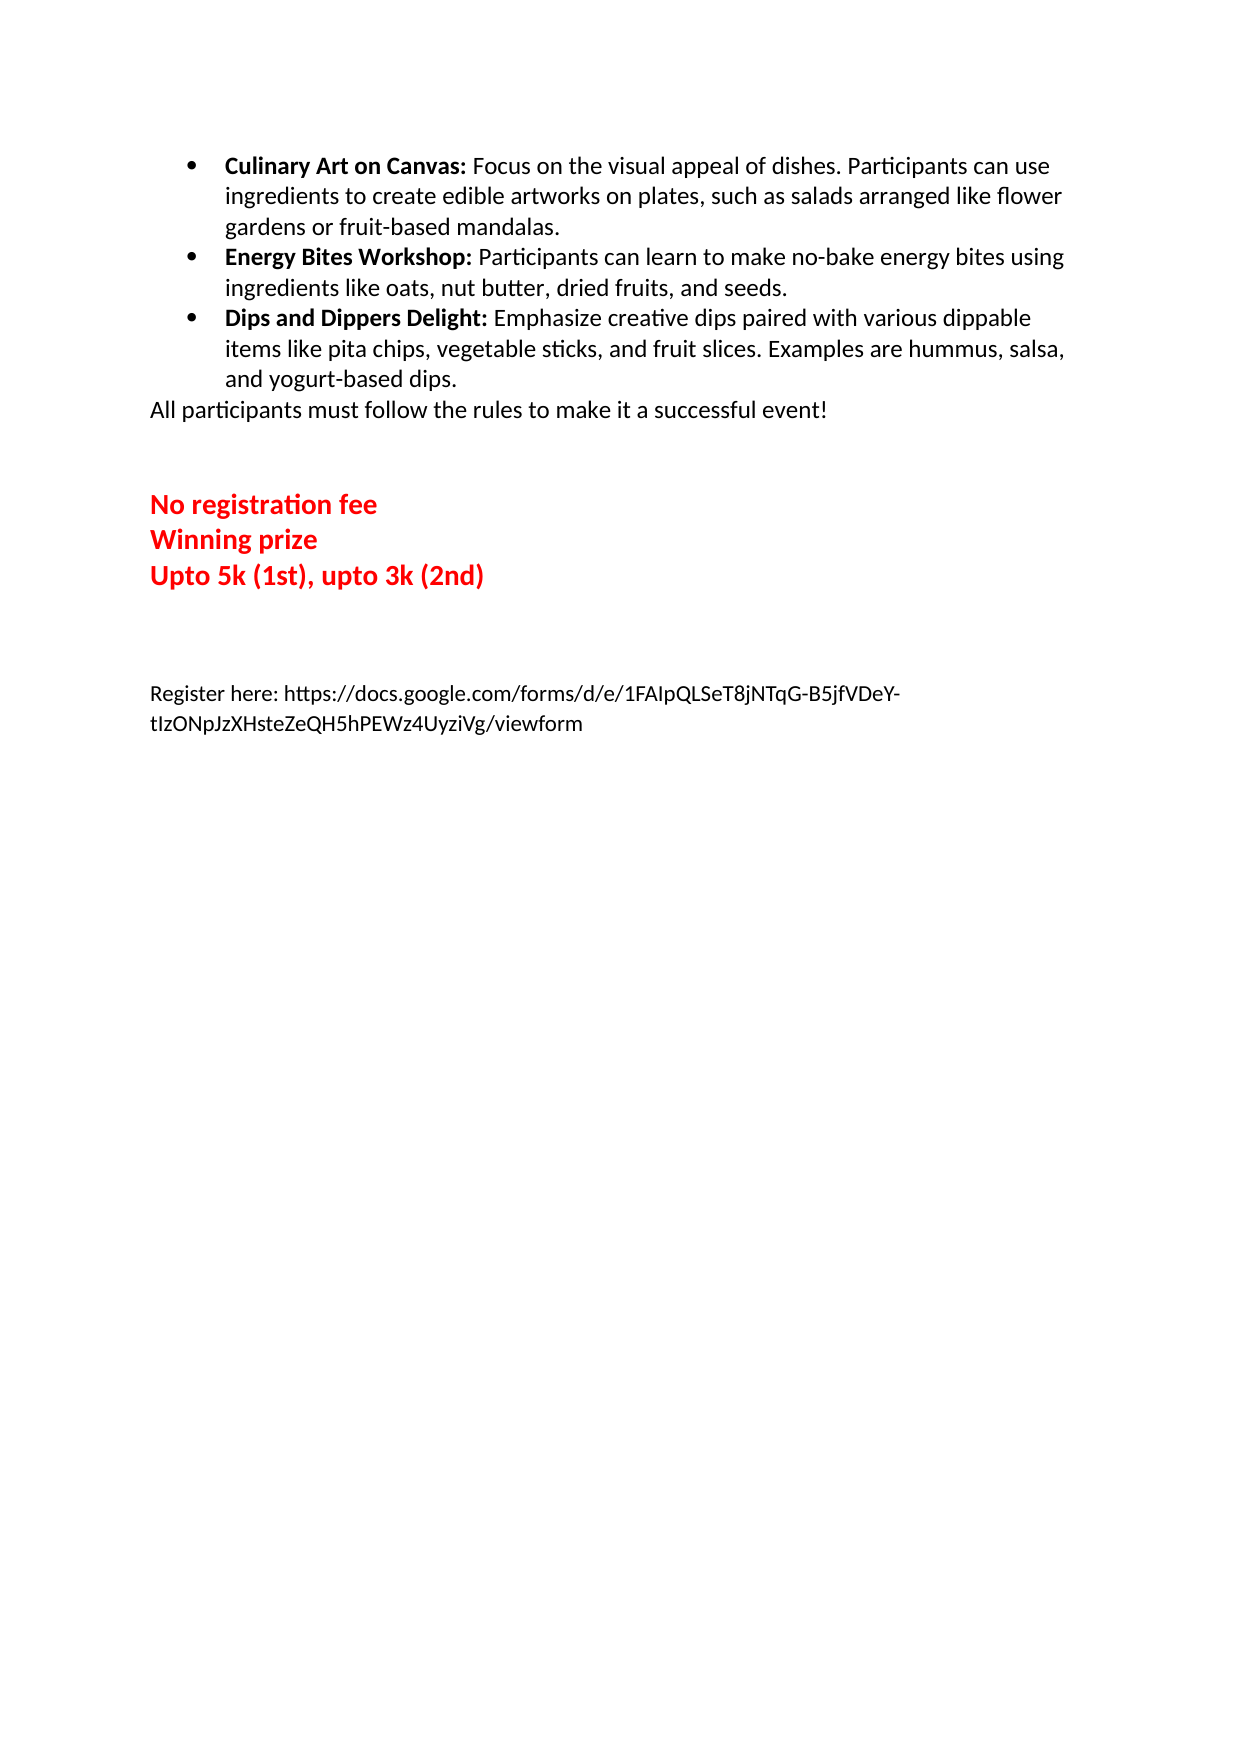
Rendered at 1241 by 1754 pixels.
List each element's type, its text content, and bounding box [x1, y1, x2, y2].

list Culinary Art on Canvas: Focus on the visual appeal of dishes. Participants can use ingredients to create edible artworks on plates, such as salads arranged like flower gardens or fruit-based mandalas. [187, 150, 1090, 242]
text Upto 5k (1st), upto 3k (2nd) [150, 557, 1090, 593]
text Register here: https://docs.google.com/forms/d/e/1FAIpQLSeT8jNTqG-B5jfVDeY-tIzONpJzXHsteZeQH5hPEWz4UyziVg/viewform [150, 679, 1090, 737]
list Energy Bites Workshop: Participants can learn to make no-bake energy bites using ingredients like oats, nut butter, dried fruits, and seeds. [187, 242, 1090, 303]
text No registration fee [150, 486, 1090, 521]
list Dips and Dippers Delight: Emphasize creative dips paired with various dippable items like pita chips, vegetable sticks, and fruit slices. Examples are hummus, salsa, and yogurt-based dips. [187, 303, 1090, 394]
text Winning prize [150, 521, 1090, 557]
text All participants must follow the rules to make it a successful event! [150, 394, 1090, 425]
